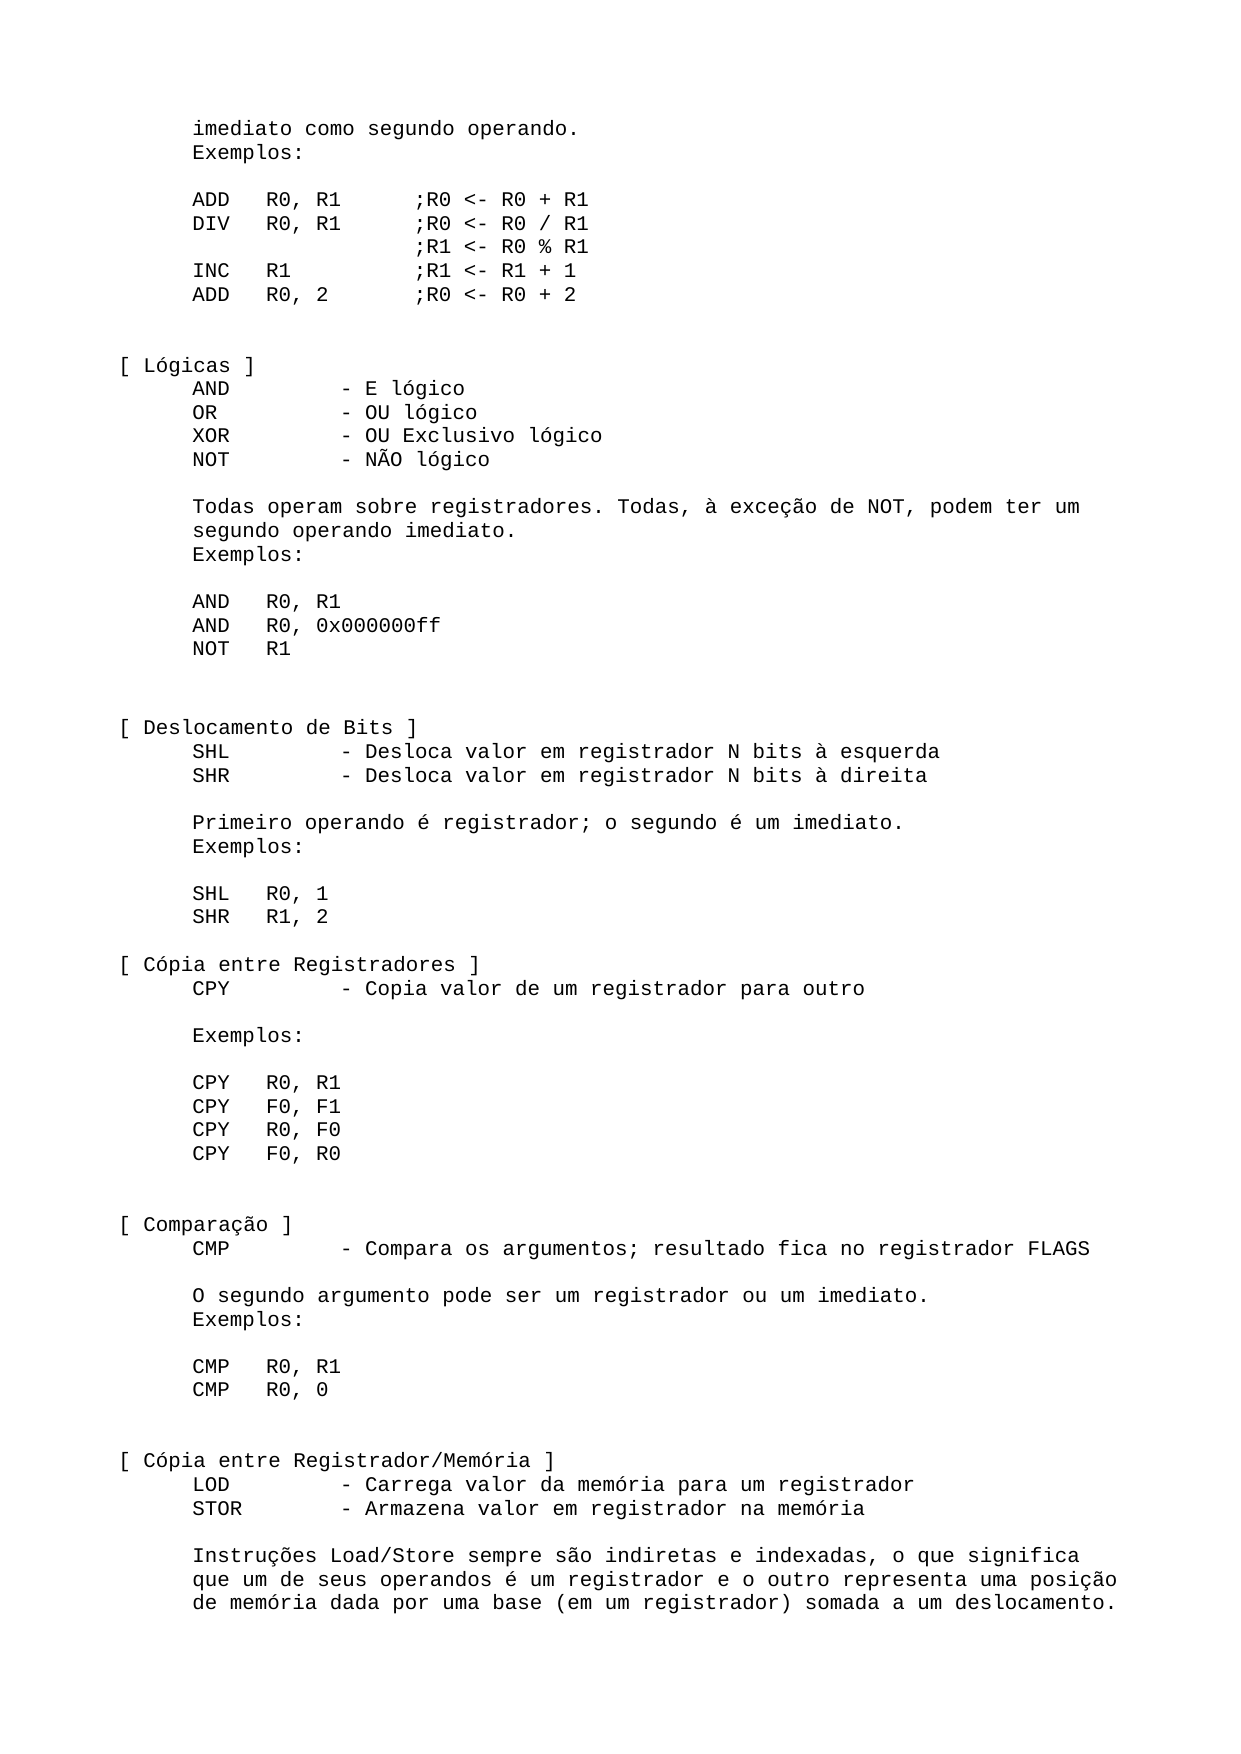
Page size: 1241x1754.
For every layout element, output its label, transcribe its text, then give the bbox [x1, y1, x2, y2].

text O segundo argumento pode ser um registrador ou um imediato. [118, 1285, 1122, 1308]
text Exemplos: [118, 1308, 1122, 1332]
text CPY R0, R1 [118, 1072, 1122, 1096]
text [ Cópia entre Registrador/Memória ] [118, 1450, 1122, 1474]
text DIV R0, R1 ;R0 <- R0 / R1 [118, 213, 1122, 236]
text SHR - Desloca valor em registrador N bits à direita [118, 765, 1122, 788]
text LOD - Carrega valor da memória para um registrador [118, 1474, 1122, 1498]
text CMP R0, 0 [118, 1379, 1122, 1403]
text CPY R0, F0 [118, 1119, 1122, 1143]
text ADD R0, 2 ;R0 <- R0 + 2 [118, 284, 1122, 307]
text NOT R1 [118, 638, 1122, 662]
text STOR - Armazena valor em registrador na memória [118, 1498, 1122, 1521]
text ADD R0, R1 ;R0 <- R0 + R1 [118, 189, 1122, 213]
text [ Lógicas ] [118, 354, 1122, 378]
text AND R0, R1 [118, 591, 1122, 615]
text Exemplos: [118, 836, 1122, 859]
text ;R1 <- R0 % R1 [118, 236, 1122, 260]
text Todas operam sobre registradores. Todas, à exceção de NOT, podem ter um segundo operando imediato. [118, 496, 1122, 544]
text Primeiro operando é registrador; o segundo é um imediato. [118, 812, 1122, 836]
text [ Comparação ] [118, 1214, 1122, 1238]
text Exemplos: [118, 142, 1122, 165]
text AND - E lógico [118, 378, 1122, 402]
text XOR - OU Exclusivo lógico [118, 426, 1122, 449]
text SHL - Desloca valor em registrador N bits à esquerda [118, 741, 1122, 765]
text SHR R1, 2 [118, 907, 1122, 930]
text CMP R0, R1 [118, 1356, 1122, 1379]
text [ Cópia entre Registradores ] [118, 954, 1122, 977]
text AND R0, 0x000000ff [118, 615, 1122, 638]
text SHL R0, 1 [118, 883, 1122, 907]
text Exemplos: [118, 1025, 1122, 1048]
text Exemplos: [118, 544, 1122, 567]
text CPY F0, R0 [118, 1143, 1122, 1167]
text [ Deslocamento de Bits ] [118, 717, 1122, 741]
text NOT - NÃO lógico [118, 449, 1122, 473]
text CPY F0, F1 [118, 1096, 1122, 1119]
text INC R1 ;R1 <- R1 + 1 [118, 260, 1122, 284]
text OR - OU lógico [118, 402, 1122, 426]
text imediato como segundo operando. [118, 118, 1122, 142]
text CPY - Copia valor de um registrador para outro [118, 977, 1122, 1001]
text Instruções Load/Store sempre são indiretas e indexadas, o que significa que um de seus operandos é um registrador e o outro representa uma posição de memória dada por uma base (em um registrador) somada a um deslocamento. [118, 1545, 1122, 1616]
text CMP - Compara os argumentos; resultado fica no registrador FLAGS [118, 1238, 1122, 1261]
